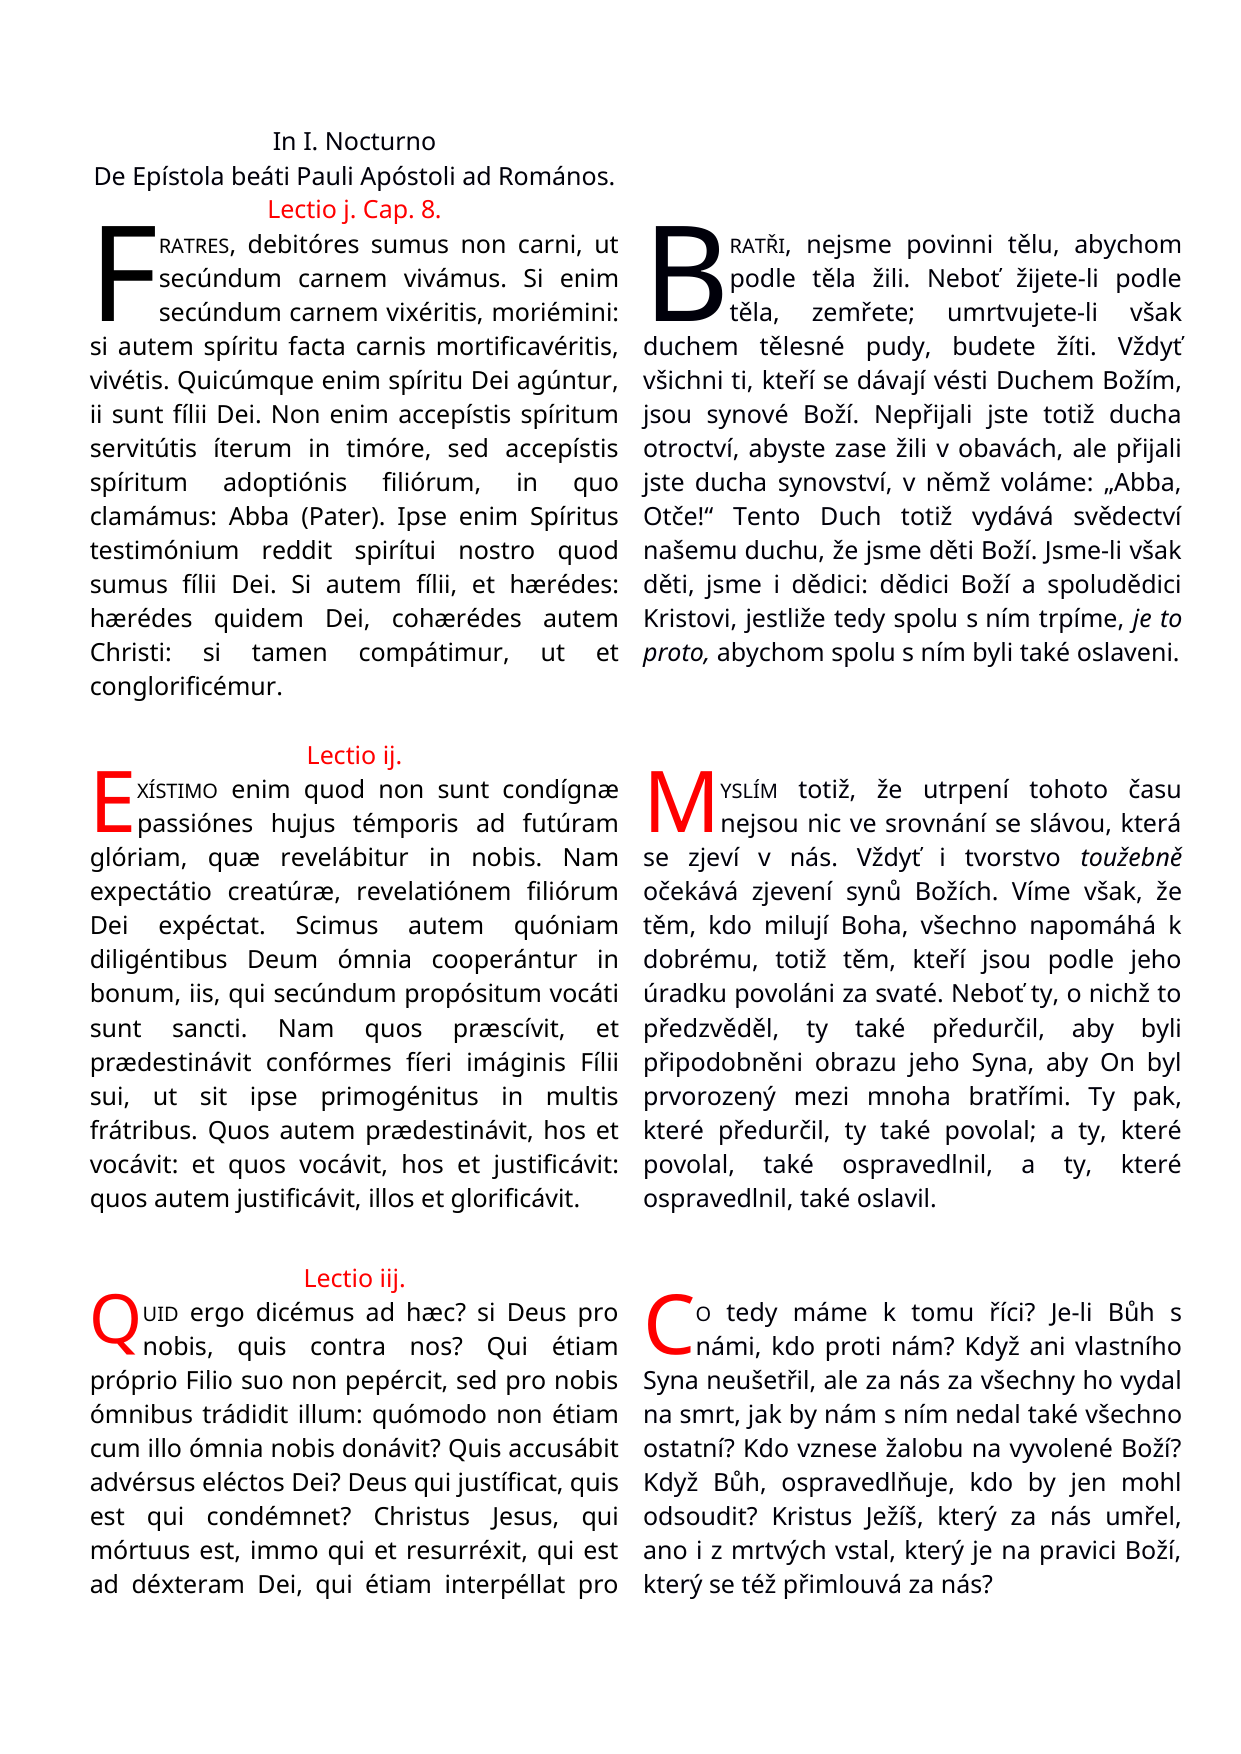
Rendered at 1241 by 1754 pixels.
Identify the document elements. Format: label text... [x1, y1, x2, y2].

table_cell Co tedy máme k tomu říci? Je-li Bůh s námi, kdo proti nám? Když ani vlastního Syna neušetřil, ale za nás za všechny ho vydal na smrt, jak by nám s ním nedal také všechno ostatní? Kdo vznese žalobu na vyvolené Boží? Když Bůh, ospravedlňuje, kdo by jen mohl odsoudit? Kristus Ježíš, který za nás umřel, ano i z mrtvých vstal, který je na pravici Boží, který se též přimlouvá za nás? [631, 1255, 1194, 1607]
table_cell Lectio iij. Quid ergo dicémus ad hæc? si Deus pro nobis, quis contra nos? Qui étiam próprio Filio suo non pepércit‚ sed pro nobis ómnibus trádidit illum: quómodo non étiam cum illo ómnia nobis donávit? Quis accusábit advérsus eléctos Dei? Deus qui justíficat‚ quis est qui condémnet? Christus Jesus, qui mórtuus est, immo qui et resurréxit, qui est ad déxteram Dei, qui étiam interpéllat pro [78, 1255, 631, 1607]
table_cell Bratři, nejsme povinni tělu, abychom podle těla žili. Neboť žijete-li podle těla, zemřete; umrtvujete-li však duchem tělesné pudy, budete žíti. Vždyť všichni ti, kteří se dávají vésti Duchem Božím, jsou synové Boží. Nepřijali jste totiž ducha otroctví, abyste zase žili v obavách, ale přijali jste ducha synovství, v němž voláme: „Abba, Otče!“ Tento Duch totiž vydává svědectví našemu duchu, že jsme děti Boží. Jsme-li však děti, jsme i dědici: dědici Boží a spoludědici Kristovi, jestliže tedy spolu s ním trpíme, je to proto, abychom spolu s ním byli také oslaveni. [631, 118, 1194, 732]
table_cell In I. Nocturno De Epístola beáti Pauli Apóstoli ad Romános. Lectio j. Cap. 8. Fratres, debitóres sumus non carni, ut secúndum carnem vivámus. Si enim secúndum carnem vixéritis, moriémini: si autem spíritu facta carnis mortificavéritis, vivétis. Quicúmque enim spíritu Dei agúntur, ii sunt fílii Dei. Non enim accepístis spíritum servitútis íterum in timóre, sed accepístis spíritum adoptiónis filiórum, in quo clamámus: Abba (Pater). Ipse enim Spíritus testimónium reddit spirítui nostro quod sumus fílii Dei. Si autem fílii, et hærédes: hærédes quidem Dei, cohærédes autem Christi: si tamen compátimur, ut et conglorificémur. [78, 118, 631, 732]
table_cell Lectio ij. Exístimo enim quod non sunt condígnæ passiónes hujus témporis ad futúram glóriam, quæ revelábitur in nobis. Nam expectátio creatúræ, revelatiónem filiórum Dei expéctat. Scimus autem quóniam diligéntibus Deum ómnia cooperántur in bonum, iis, qui secúndum propósitum vocáti sunt sancti. Nam quos præscívit, et prædestinávit confórmes fíeri imáginis Fílii sui, ut sit ipse primogénitus in multis frátribus. Quos autem prædestinávit, hos et vocávit: et quos vocávit, hos et justificávit: quos autem justificávit, illos et glorificávit. [78, 732, 631, 1254]
table_cell Myslím totiž, že utrpení tohoto času nejsou nic ve srovnání se slávou, která se zjeví v nás. Vždyť i tvorstvo toužebně očekává zjevení synů Božích. Víme však, že těm, kdo milují Boha, všechno napomáhá k dobrému, totiž těm, kteří jsou podle jeho úradku povoláni za svaté. Neboť ty, o nichž to předzvěděl, ty také předurčil, aby byli připodobněni obrazu jeho Syna, aby On byl prvorozený mezi mnoha bratřími. Ty pak, které předurčil, ty také povolal; a ty, které povolal, také ospravedlnil, a ty, které ospravedlnil, také oslavil. [631, 732, 1194, 1254]
